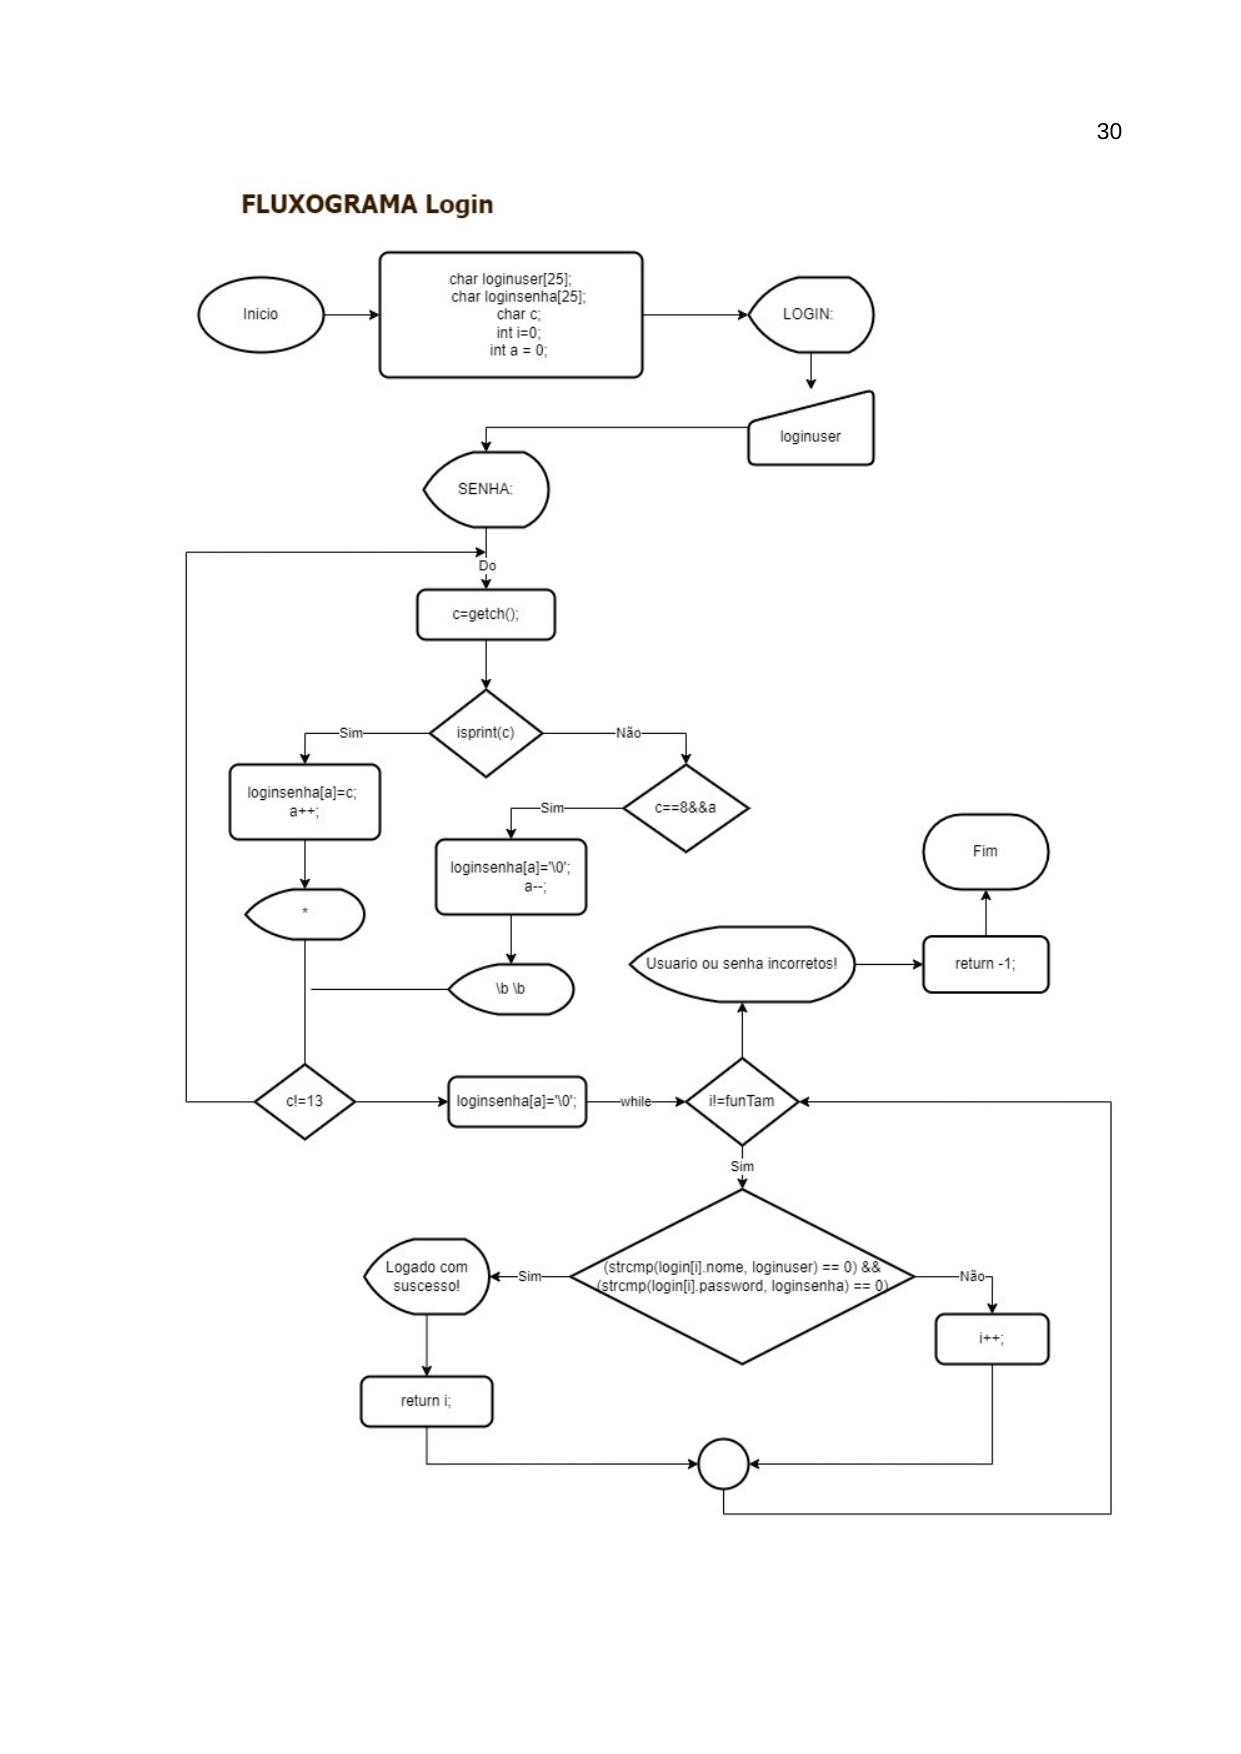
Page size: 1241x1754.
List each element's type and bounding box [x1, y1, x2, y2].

picture [177, 177, 1123, 1526]
